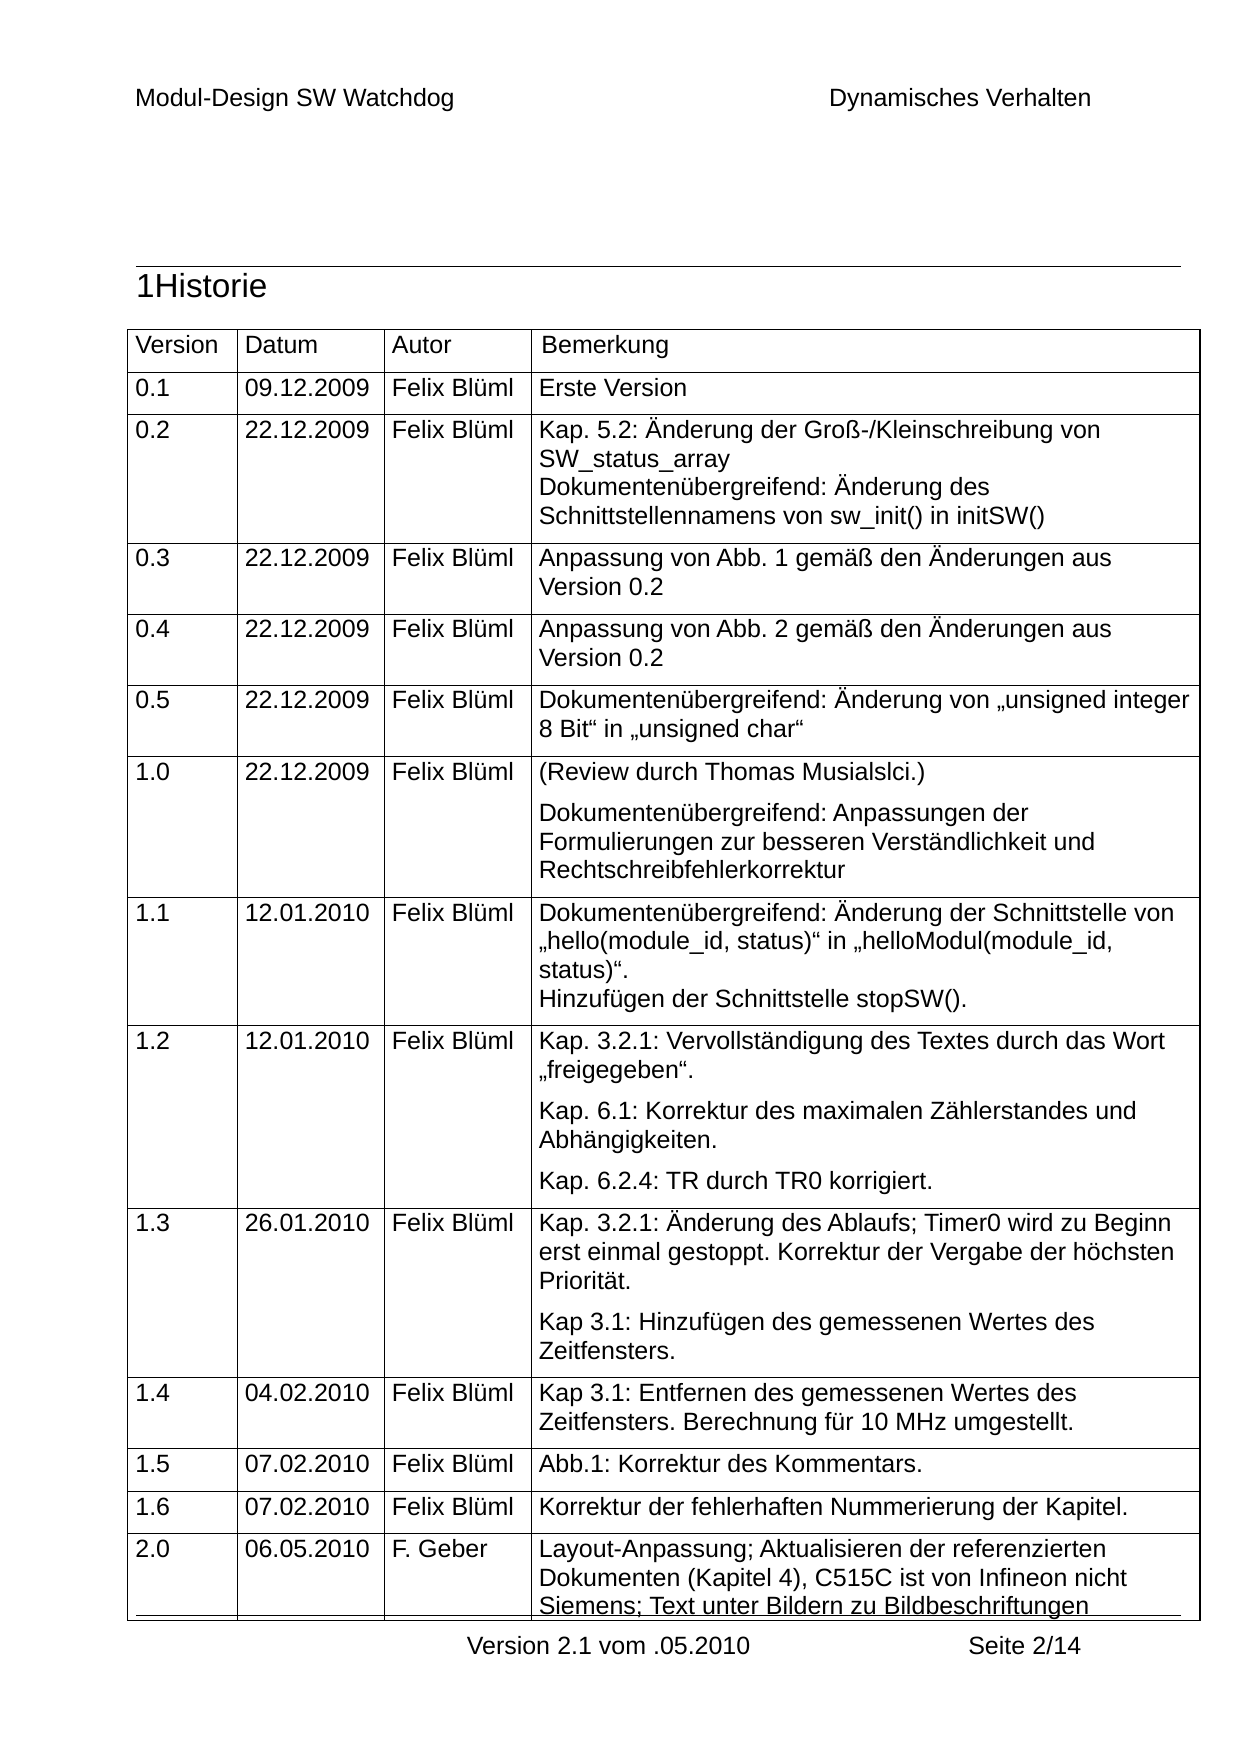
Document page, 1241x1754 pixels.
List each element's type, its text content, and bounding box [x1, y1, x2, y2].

table_cell Felix Blüml [385, 1026, 531, 1207]
table_cell 1.0 [128, 757, 237, 897]
table_cell 06.05.2010 [238, 1534, 384, 1612]
table_cell 2.0 [128, 1534, 237, 1620]
table_cell Kap. 3.2.1: Änderung des Ablaufs; Timer0 wird zu Beginn erst einmal gestoppt. Korrektur der Vergabe der höchsten Priorität. Kap 3.1: Hinzufügen des gemessenen Wertes des Zeitfensters. [532, 1209, 1199, 1377]
table_cell Felix Blüml [385, 415, 531, 542]
table_cell 26.01.2010 [238, 1209, 384, 1377]
table_cell 0.4 [128, 615, 237, 684]
table_cell 12.01.2010 [238, 1026, 384, 1207]
table_cell Korrektur der fehlerhaften Nummerierung der Kapitel. [532, 1492, 1199, 1533]
table_cell F. Geber [385, 1534, 531, 1612]
table_cell Felix Blüml [385, 1378, 531, 1448]
table_cell 07.02.2010 [238, 1449, 384, 1491]
table_cell 22.12.2009 [238, 686, 384, 756]
table_cell 1.2 [128, 1026, 237, 1207]
table_cell Kap. 3.2.1: Vervollständigung des Textes durch das Wort „freigegeben“. Kap. 6.1: Korrektur des maximalen Zählerstandes und Abhängigkeiten. Kap. 6.2.4: TR durch TR0 korrigiert. [532, 1026, 1199, 1207]
table_cell 1.4 [128, 1378, 237, 1448]
table_cell Felix Blüml [385, 686, 531, 756]
table_cell 22.12.2009 [238, 415, 384, 542]
table_cell 04.02.2010 [238, 1378, 384, 1448]
table_header Bemerkung [532, 330, 1199, 372]
table_cell Felix Blüml [385, 1492, 531, 1533]
table_cell Dokumentenübergreifend: Änderung von „unsigned integer 8 Bit“ in „unsigned char“ [532, 686, 1199, 756]
table_cell Kap 3.1: Entfernen des gemessenen Wertes des Zeitfensters. Berechnung für 10 MHz umgestellt. [532, 1378, 1199, 1448]
table_cell 1.3 [128, 1209, 237, 1377]
table_cell 07.02.2010 [238, 1492, 384, 1533]
table_cell Felix Blüml [385, 1209, 531, 1377]
subtitle Historie [136, 289, 1181, 304]
table_cell 0.1 [128, 373, 237, 414]
table_cell 1.5 [128, 1449, 237, 1491]
table_cell Erste Version [532, 373, 1199, 414]
table_cell Felix Blüml [385, 544, 531, 613]
table_header Version [128, 330, 237, 372]
table_cell 0.2 [128, 415, 237, 542]
table_cell 22.12.2009 [238, 757, 384, 897]
table_cell Felix Blüml [385, 615, 531, 684]
table_cell 0.3 [128, 544, 237, 613]
table_header Datum [238, 330, 384, 372]
table_cell Abb.1: Korrektur des Kommentars. [532, 1449, 1199, 1491]
table_cell Anpassung von Abb. 2 gemäß den Änderungen aus Version 0.2 [532, 615, 1199, 684]
table_cell Kap. 5.2: Änderung der Groß-/Kleinschreibung von SW_status_array Dokumentenübergreifend: Änderung des Schnittstellennamens von sw_init() in initSW() [532, 415, 1199, 542]
table_cell 1.6 [128, 1492, 237, 1533]
table_cell Felix Blüml [385, 373, 531, 414]
table_cell Layout-Anpassung; Aktualisieren der referenzierten Dokumenten (Kapitel 4), C515C ist von Infineon nicht Siemens; Text unter Bildern zu Bildbeschriftungen [532, 1534, 1199, 1620]
table_cell Dokumentenübergreifend: Änderung der Schnittstelle von „hello(module_id, status)“ in „helloModul(module_id, status)“. Hinzufügen der Schnittstelle stopSW(). [532, 898, 1199, 1025]
table_cell Anpassung von Abb. 1 gemäß den Änderungen aus Version 0.2 [532, 544, 1199, 613]
table_cell (Review durch Thomas Musialslci.) Dokumentenübergreifend: Anpassungen der Formulierungen zur besseren Verständlichkeit und Rechtschreibfehlerkorrektur [532, 757, 1199, 897]
table_cell 22.12.2009 [238, 544, 384, 613]
table_cell 22.12.2009 [238, 615, 384, 684]
table_cell Felix Blüml [385, 898, 531, 1025]
table_cell Felix Blüml [385, 757, 531, 897]
table_cell 12.01.2010 [238, 898, 384, 1025]
table_cell Felix Blüml [385, 1449, 531, 1491]
table_cell 09.12.2009 [238, 373, 384, 414]
table_header Autor [385, 330, 531, 372]
table_cell 1.1 [128, 898, 237, 1025]
table_cell 0.5 [128, 686, 237, 756]
